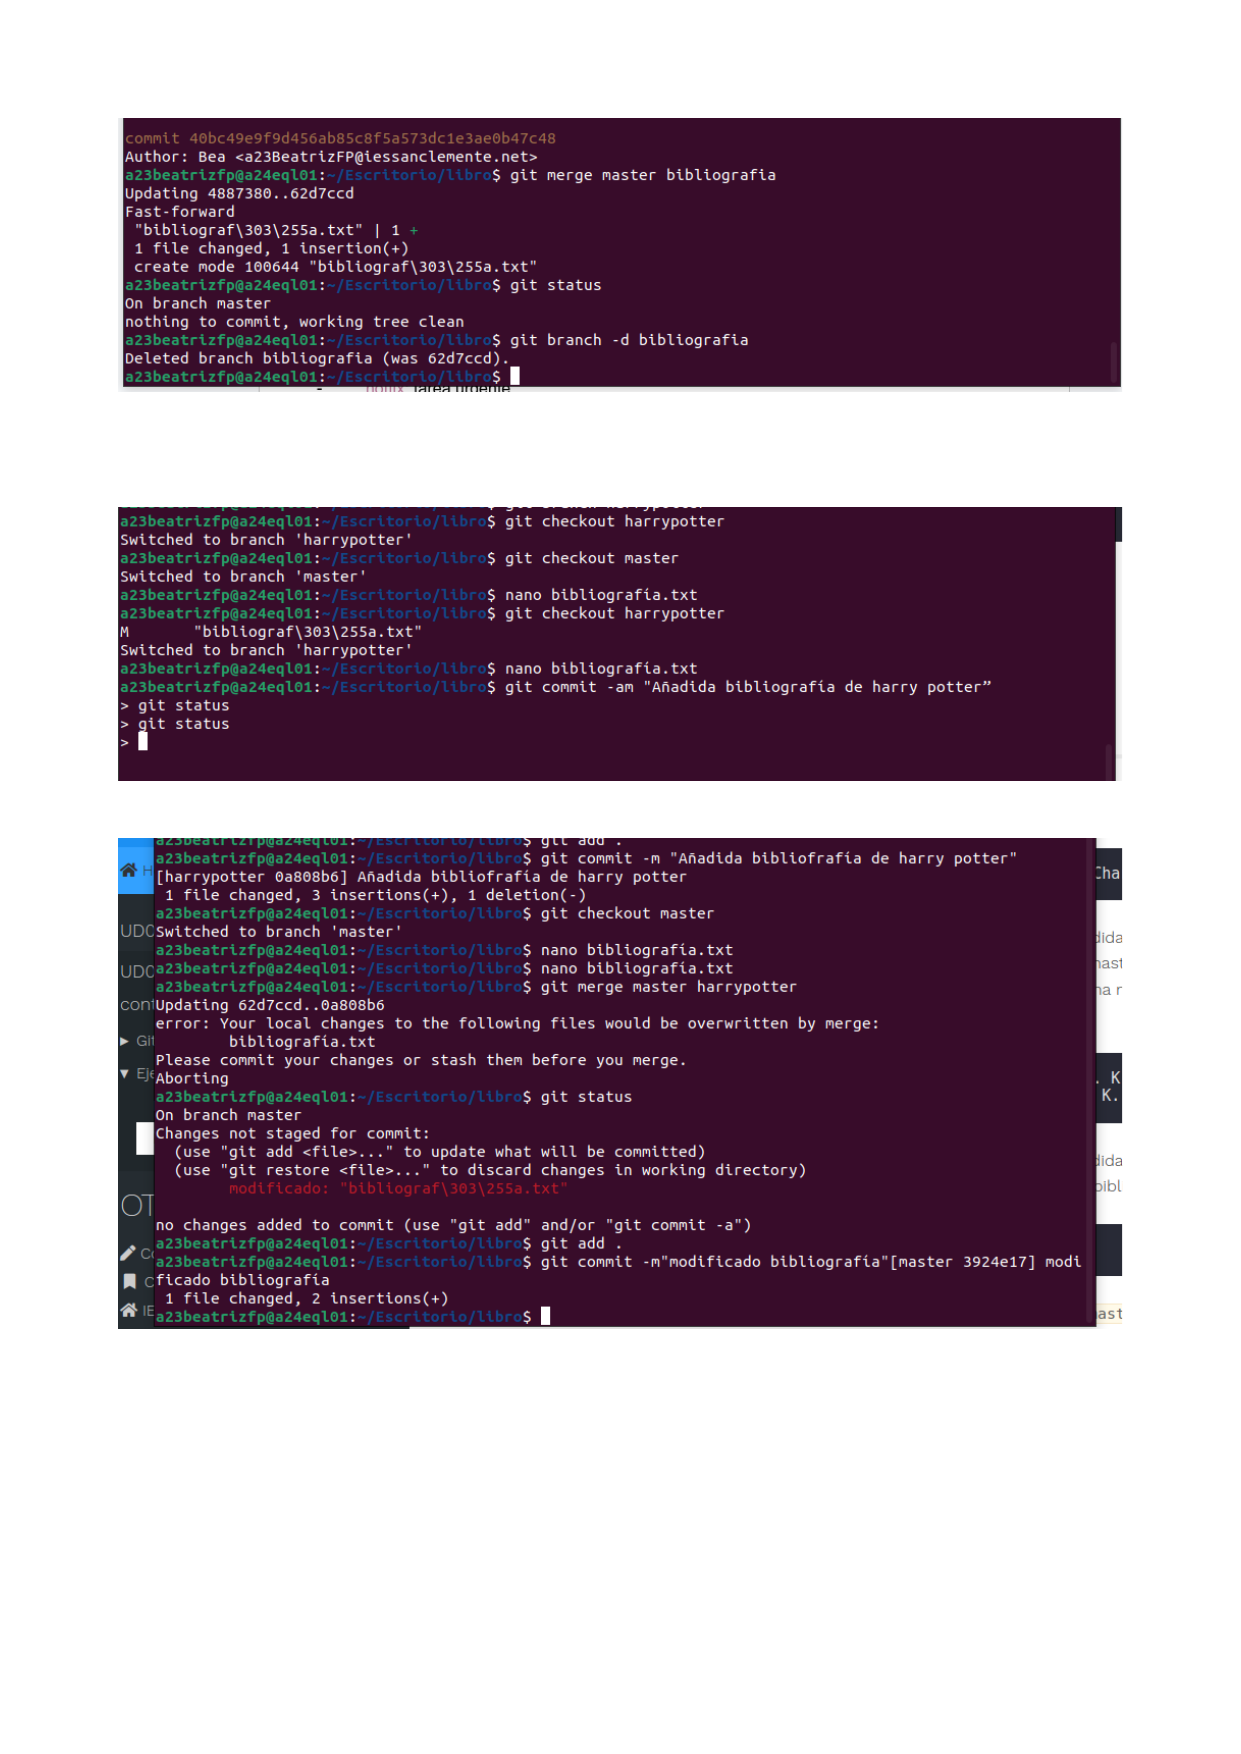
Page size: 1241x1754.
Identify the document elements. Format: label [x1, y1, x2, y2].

picture [118, 118, 1123, 392]
picture [118, 507, 1123, 781]
picture [118, 838, 1123, 1329]
